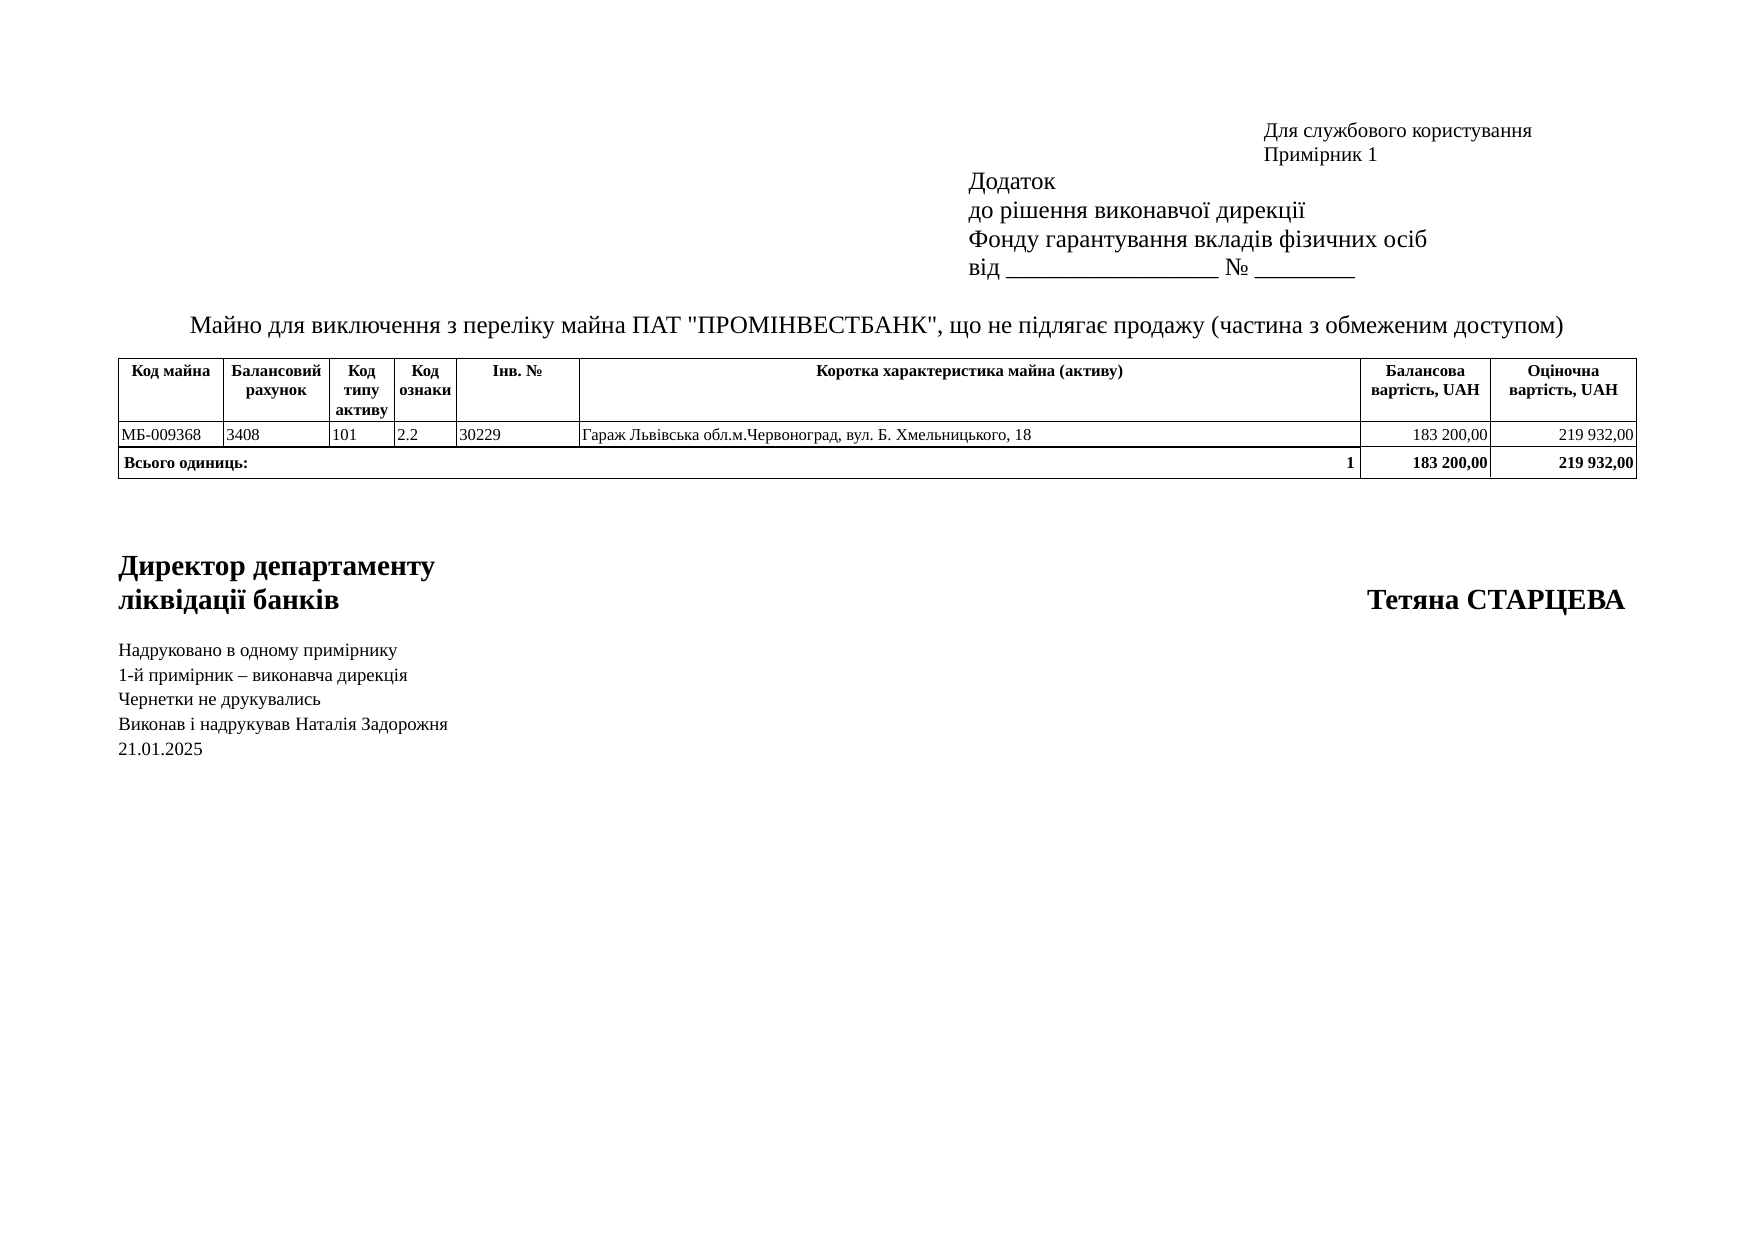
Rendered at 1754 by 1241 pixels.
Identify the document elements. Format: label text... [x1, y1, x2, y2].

table_header Код майна [119, 359, 223, 421]
text Виконав і надрукував Наталія Задорожня [118, 713, 1636, 734]
text Майно для виключення з переліку майна ПАТ "ПРОМІНВЕСТБАНК", що не підлягає продажу (частина з обмеженим доступом) [118, 310, 1636, 339]
table_header Тетяна СТАРЦЕВА [957, 549, 1636, 616]
table_cell 1 [739, 448, 1360, 478]
table_header Оціночна вартість, UAH [1491, 359, 1636, 421]
table_header Коротка характеристика майна (активу) [580, 359, 1360, 421]
table_cell 30229 [457, 422, 579, 446]
table_cell 219 932,00 [1491, 422, 1636, 446]
table_cell 2.2 [395, 422, 456, 446]
table_cell Всього одиниць: [119, 448, 739, 478]
table_cell 183 200,00 [1361, 447, 1490, 478]
text 21.01.2025 [118, 738, 1636, 759]
table_cell МБ-009368 [119, 422, 223, 446]
table_header Директор департаменту ліквідації банків [118, 549, 957, 616]
table_cell Гараж Львівська обл.м.Червоноград, вул. Б. Хмельницького, 18 [580, 422, 1360, 446]
table_cell 3408 [224, 422, 329, 446]
table_header Інв. № [457, 359, 579, 421]
table_cell 183 200,00 [1361, 422, 1490, 446]
table_header Код ознаки [395, 359, 456, 421]
table_header Код типу активу [330, 359, 394, 421]
table_header [118, 118, 957, 281]
table_header Для службового користування Примірник 1 Додаток до рішення виконавчої дирекції Фонду гарантування вкладів фізичних осіб від _________________ № ________ [957, 118, 1636, 281]
table_cell 101 [330, 422, 394, 446]
text Надруковано в одному примірнику [118, 639, 1636, 660]
text Чернетки не друкувались [118, 688, 1636, 710]
table_header Балансовий рахунок [224, 359, 329, 421]
text 1-й примірник – виконавча дирекція [118, 663, 1636, 685]
table_header Балансова вартість, UAH [1361, 359, 1490, 421]
table_cell 219 932,00 [1490, 447, 1636, 478]
